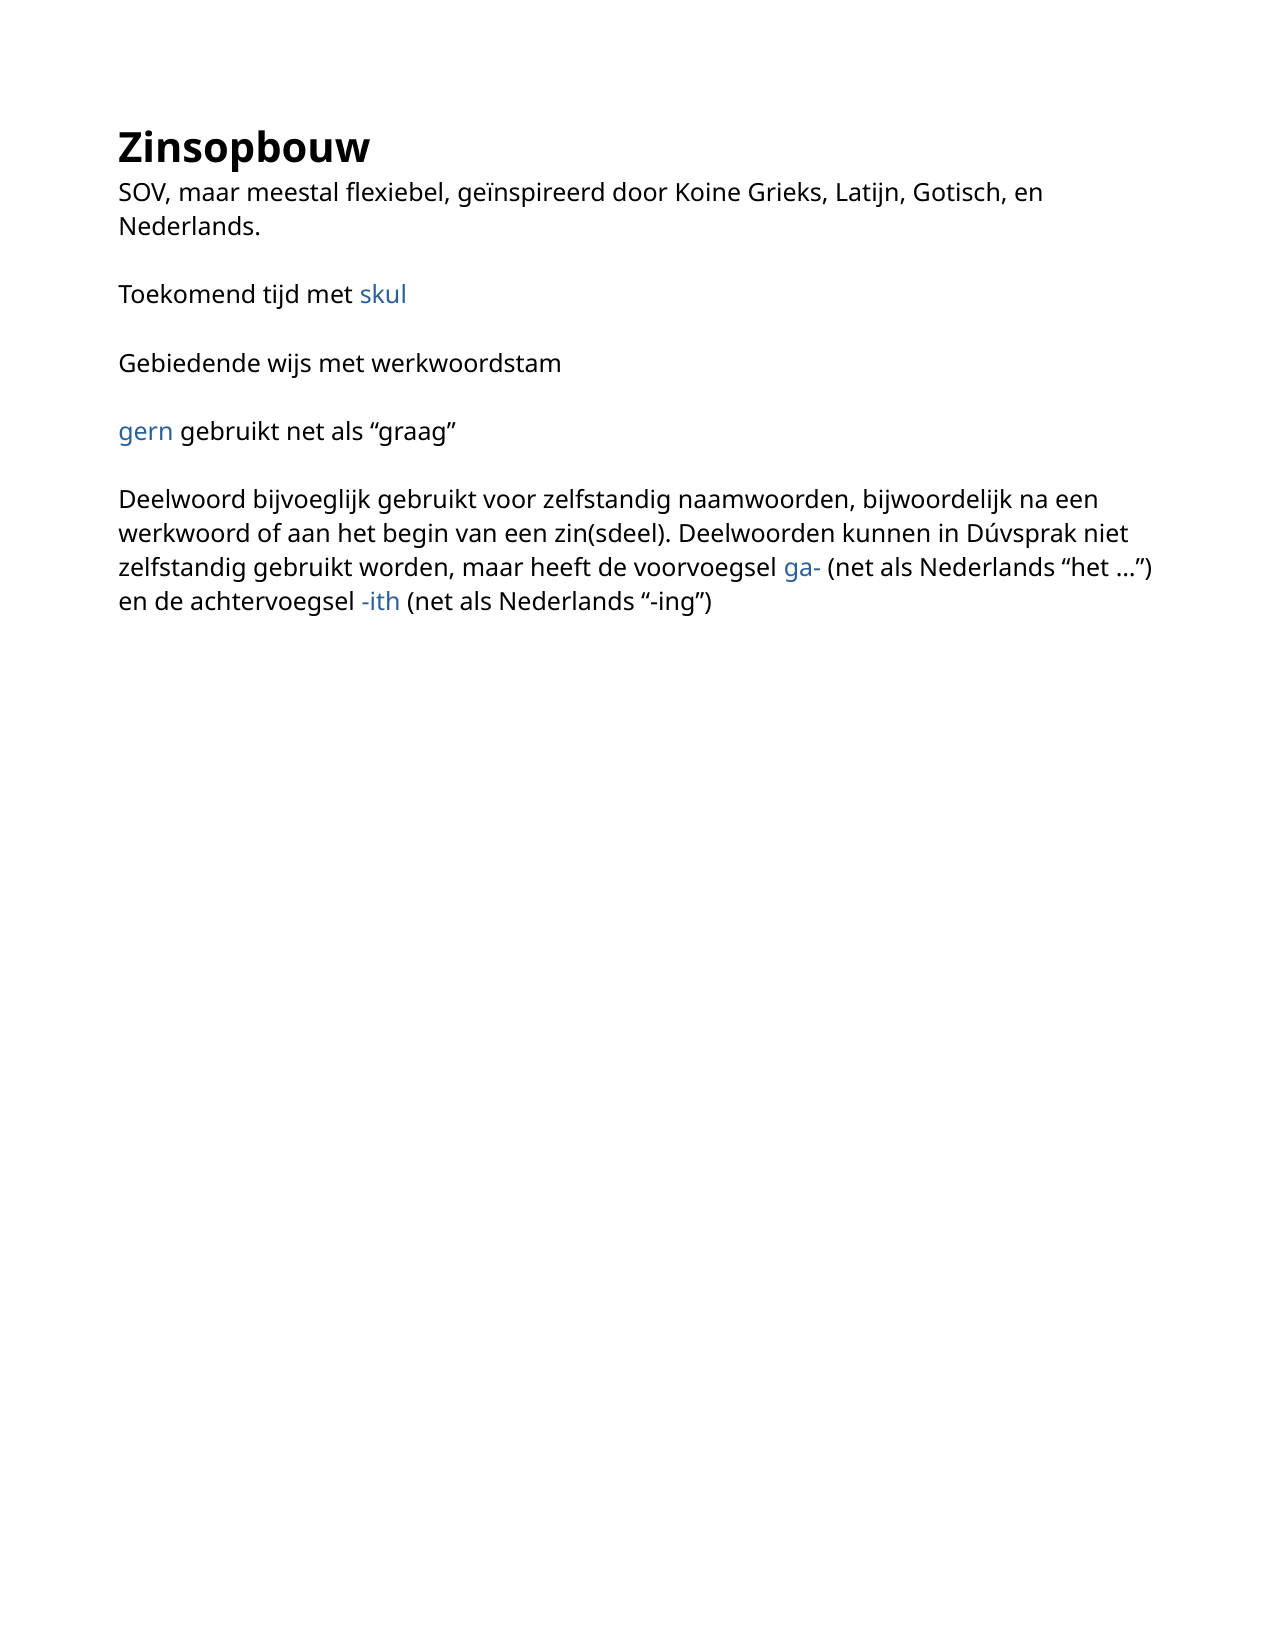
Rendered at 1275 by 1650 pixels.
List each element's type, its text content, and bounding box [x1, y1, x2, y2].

text Zinsopbouw [118, 118, 1157, 175]
text Toekomend tijd met skul [118, 277, 1157, 311]
text SOV, maar meestal flexiebel, geïnspireerd door Koine Grieks, Latijn, Gotisch, en Nederlands. [118, 175, 1157, 243]
text Gebiedende wijs met werkwoordstam [118, 345, 1157, 379]
text gern gebruikt net als “graag” Deelwoord bijvoeglijk gebruikt voor zelfstandig naamwoorden, bijwoordelijk na een werkwoord of aan het begin van een zin(sdeel). Deelwoorden kunnen in Dúvsprak niet zelfstandig gebruikt worden, maar heeft de voorvoegsel ga- (net als Nederlands “het …”) en de achtervoegsel -ith (net als Nederlands “-ing”) [118, 413, 1157, 618]
